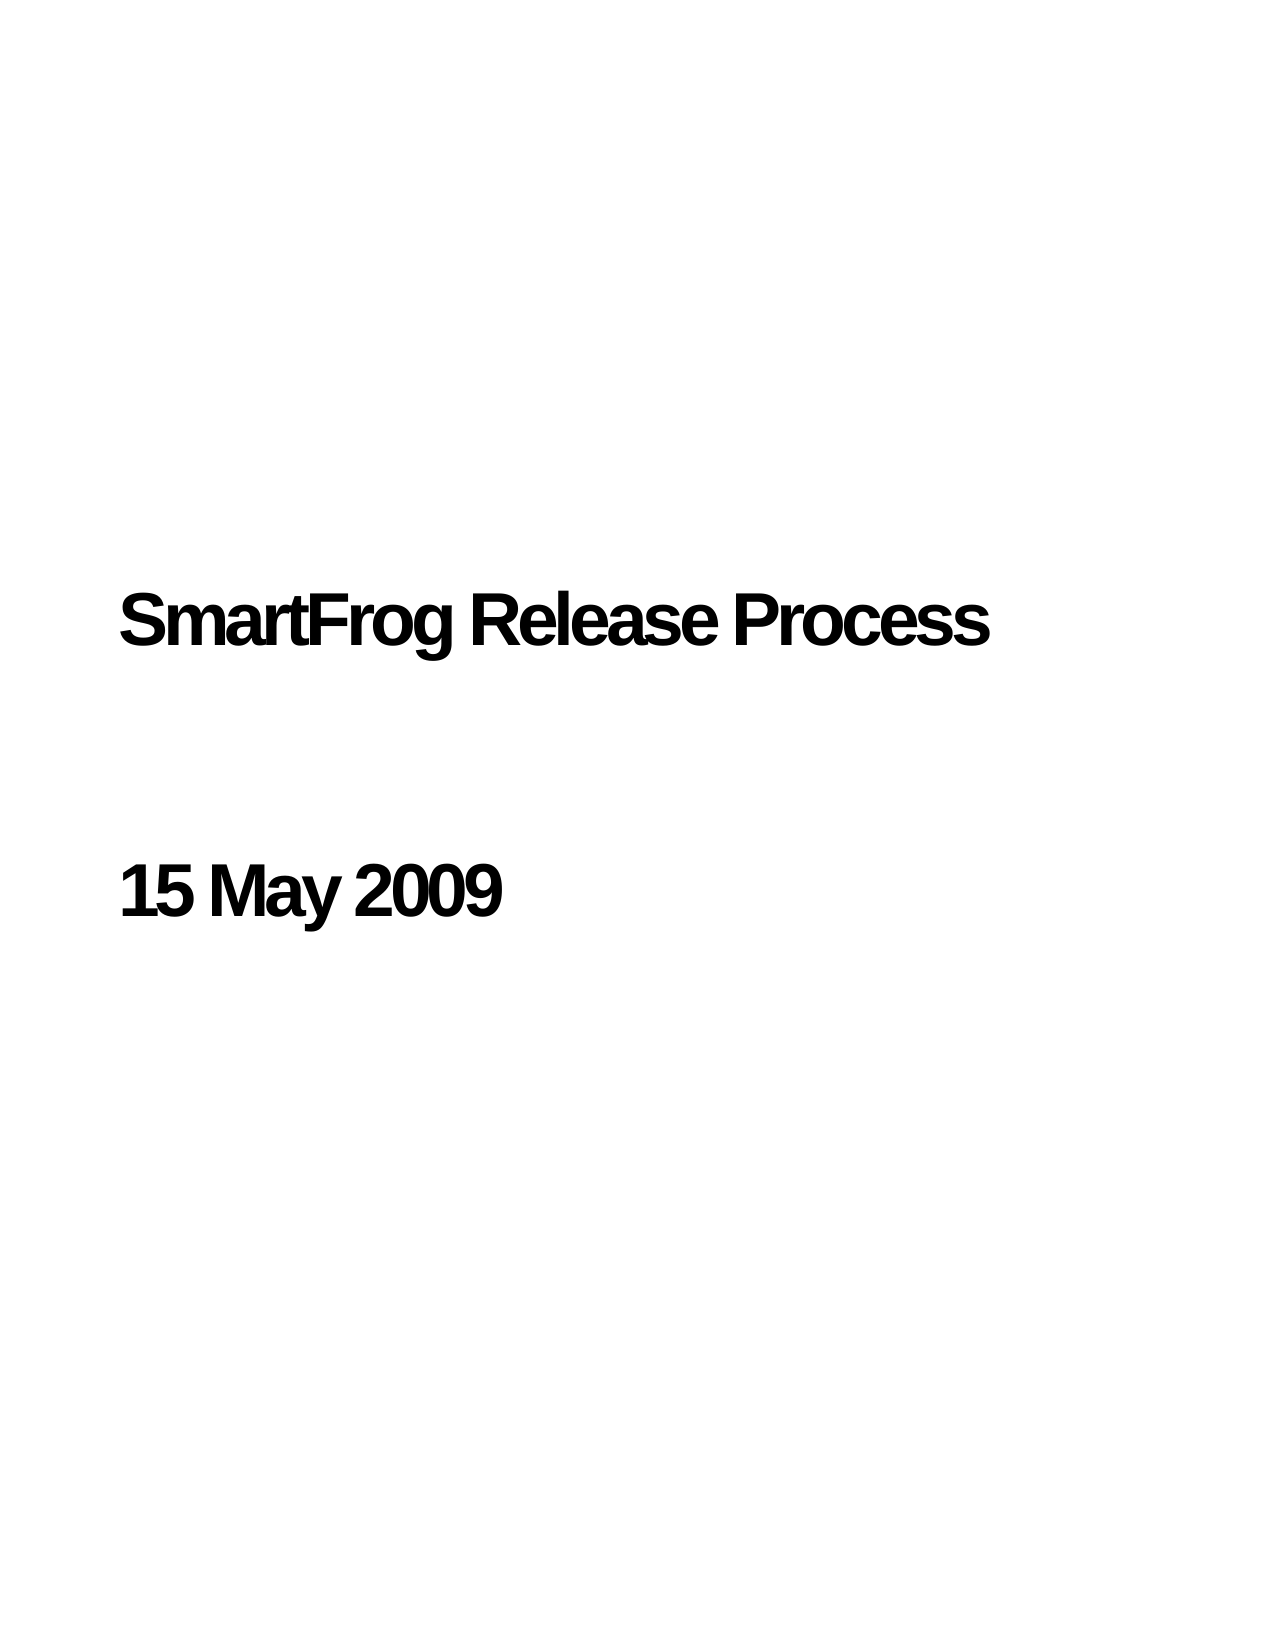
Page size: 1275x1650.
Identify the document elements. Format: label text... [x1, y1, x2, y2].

title 15 May 2009 [118, 848, 1157, 932]
title SmartFrog Release Process [118, 577, 1157, 661]
